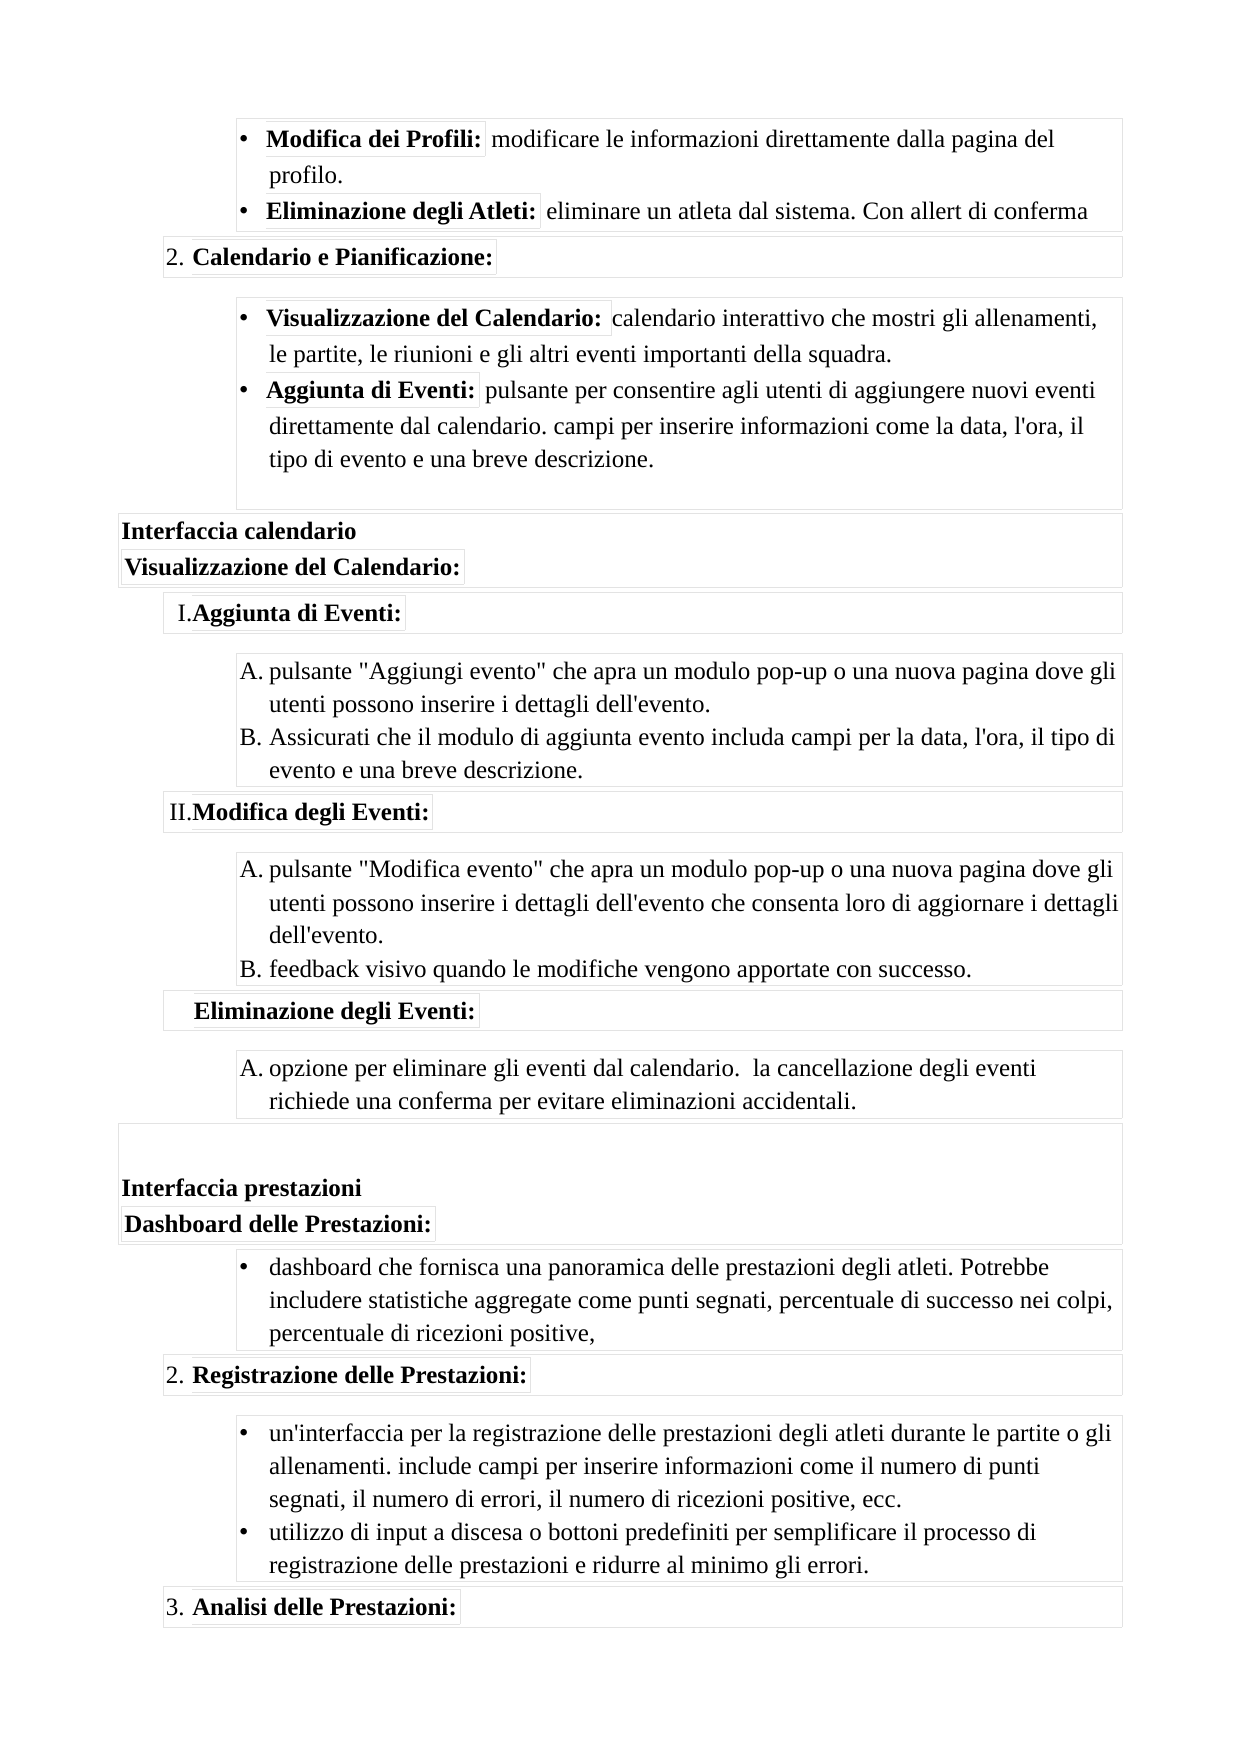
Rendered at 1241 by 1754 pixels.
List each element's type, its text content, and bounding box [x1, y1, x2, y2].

list Modifica degli Eventi: [164, 792, 1122, 832]
list Modifica dei Profili: modificare le informazioni direttamente dalla pagina del profilo. [237, 119, 1122, 189]
list pulsante "Aggiungi evento" che apra un modulo pop-up o una nuova pagina dove gli utenti possono inserire i dettagli dell'evento. [237, 654, 1122, 718]
list dashboard che fornisca una panoramica delle prestazioni degli atleti. Potrebbe includere statistiche aggregate come punti segnati, percentuale di successo nei colpi, percentuale di ricezioni positive, [237, 1250, 1122, 1350]
list Analisi delle Prestazioni: [164, 1587, 1122, 1627]
text Interfaccia prestazioni [119, 1170, 1122, 1202]
list Calendario e Pianificazione: [164, 237, 1122, 277]
list Aggiunta di Eventi: [164, 593, 1122, 633]
list opzione per eliminare gli eventi dal calendario. la cancellazione degli eventi richiede una conferma per evitare eliminazioni accidentali. [237, 1051, 1122, 1118]
text Visualizzazione del Calendario: [119, 546, 1122, 587]
list Registrazione delle Prestazioni: [164, 1355, 1122, 1395]
list Eliminazione degli Eventi: [164, 991, 1122, 1030]
list Assicurati che il modulo di aggiunta evento includa campi per la data, l'ora, il tipo di evento e una breve descrizione. [237, 719, 1122, 786]
list Eliminazione degli Atleti: eliminare un atleta dal sistema. Con allert di conferma [237, 190, 1122, 231]
list pulsante "Modifica evento" che apra un modulo pop-up o una nuova pagina dove gli utenti possono inserire i dettagli dell'evento che consenta loro di aggiornare i dettagli dell'evento. [237, 853, 1122, 949]
list un'interfaccia per la registrazione delle prestazioni degli atleti durante le partite o gli allenamenti. include campi per inserire informazioni come il numero di punti segnati, il numero di errori, il numero di ricezioni positive, ecc. [237, 1416, 1122, 1513]
list Visualizzazione del Calendario: calendario interattivo che mostri gli allenamenti, le partite, le riunioni e gli altri eventi importanti della squadra. [237, 298, 1122, 368]
text Interfaccia calendario [119, 514, 1122, 545]
list utilizzo di input a discesa o bottoni predefiniti per semplificare il processo di registrazione delle prestazioni e ridurre al minimo gli errori. [237, 1514, 1122, 1581]
list Aggiunta di Eventi: pulsante per consentire agli utenti di aggiungere nuovi eventi direttamente dal calendario. campi per inserire informazioni come la data, l'ora, il tipo di evento e una breve descrizione. [237, 369, 1122, 473]
list feedback visivo quando le modifiche vengono apportate con successo. [237, 951, 1122, 985]
text Dashboard delle Prestazioni: [119, 1203, 1122, 1244]
